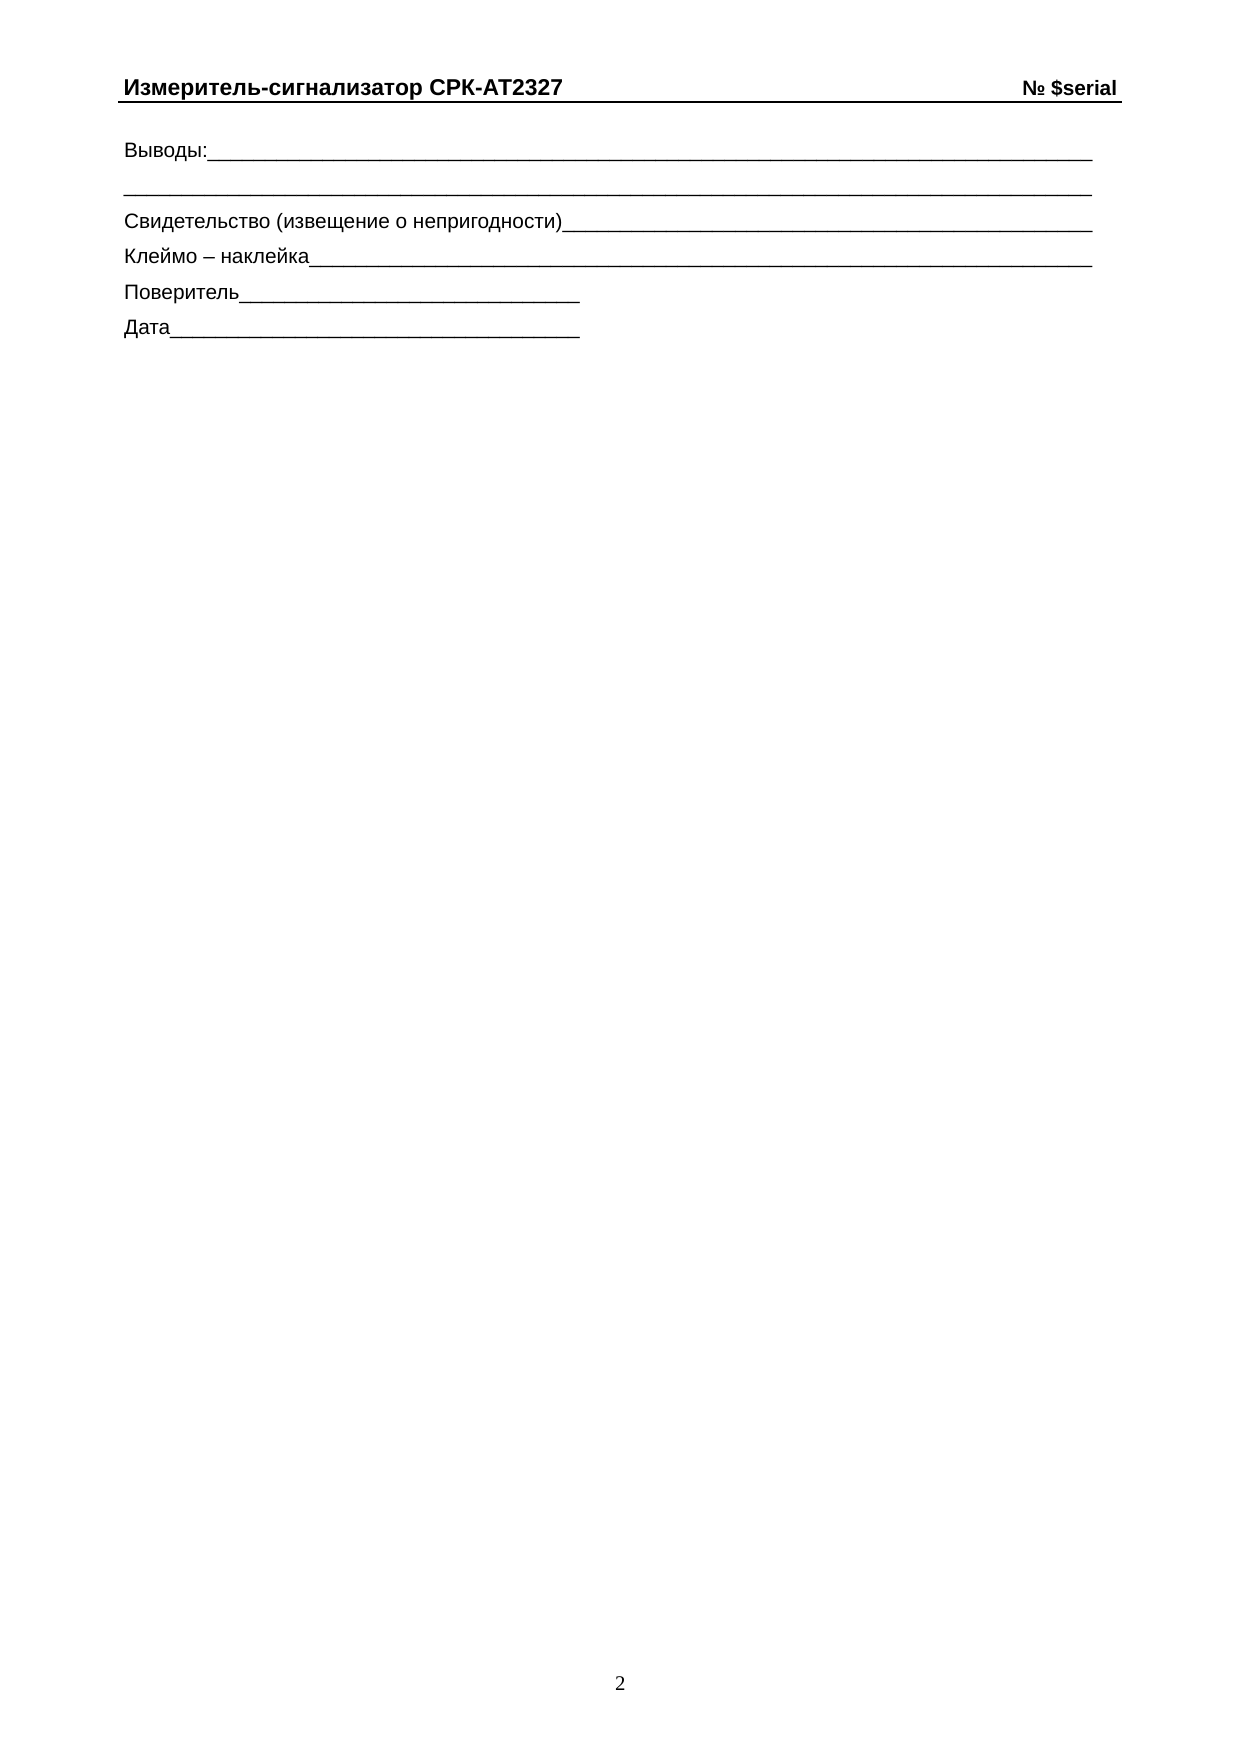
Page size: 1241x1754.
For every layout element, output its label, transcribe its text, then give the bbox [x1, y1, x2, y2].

table_cell Поверитель [118, 274, 1122, 309]
table_cell Дата [118, 309, 1122, 345]
table_cell Клеймо – наклейка [118, 239, 1122, 274]
table_cell [118, 168, 1122, 203]
table_header Выводы: [118, 132, 1122, 168]
table_cell Свидетельство (извещение о непригодности) [118, 203, 1122, 238]
